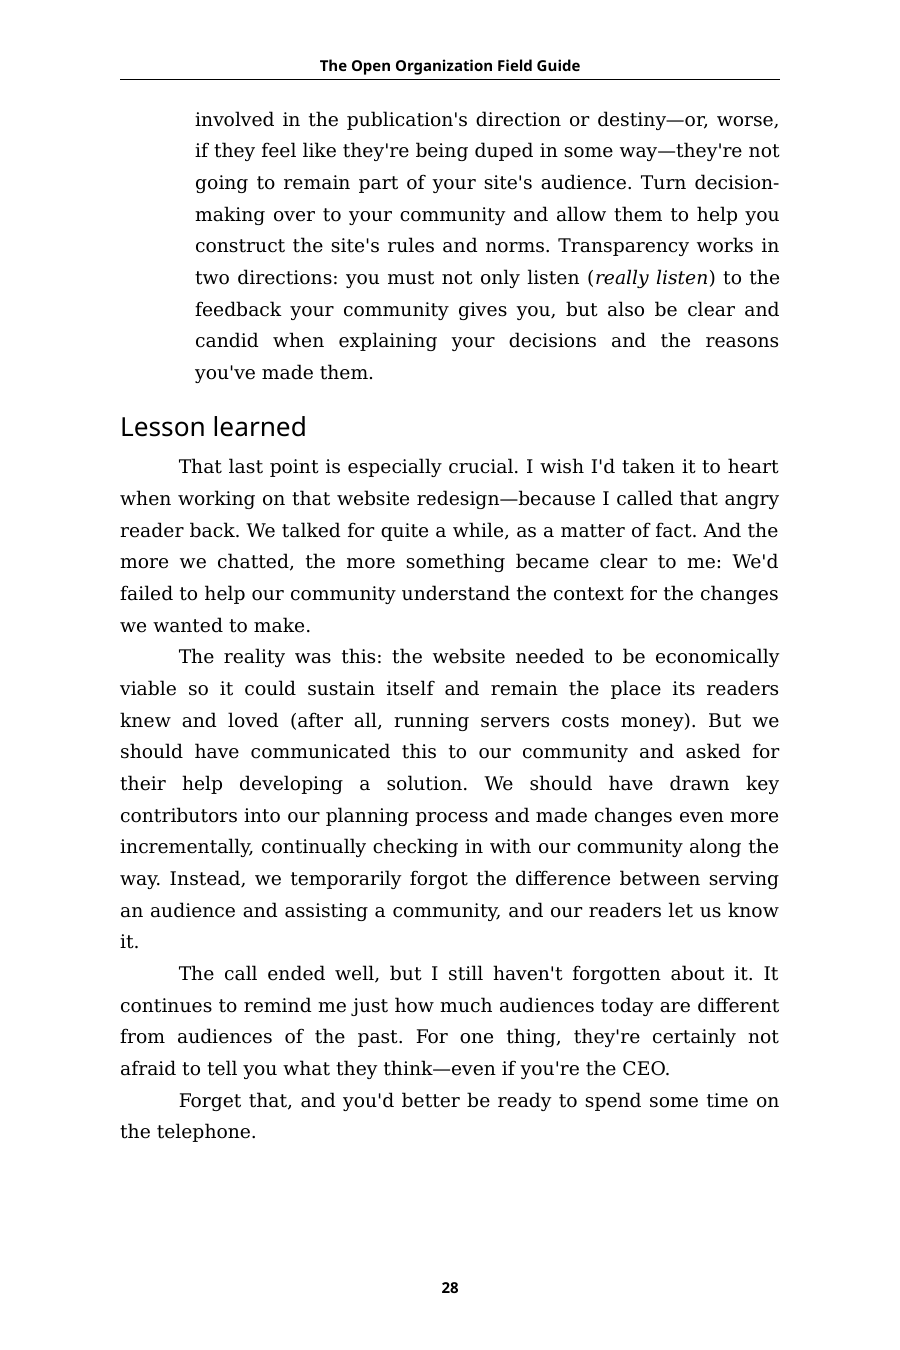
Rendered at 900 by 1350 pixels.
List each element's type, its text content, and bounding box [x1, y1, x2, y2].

list involved in the publication's direction or destiny—or, worse, if they feel like they're being duped in some way—they're not going to remain part of your site's audience. Turn decision-making over to your community and allow them to help you construct the site's rules and norms. Transparency works in two directions: you must not only listen (really listen) to the feedback your community gives you, but also be clear and candid when explaining your decisions and the reasons you've made them. [157, 108, 780, 384]
text The reality was this: the website needed to be economically viable so it could sustain itself and remain the place its readers knew and loved (after all, running servers costs money). But we should have communicated this to our community and asked for their help developing a solution. We should have drawn key contributors into our planning process and made changes even more incrementally, continually checking in with our community along the way. Instead, we temporarily forgot the difference between serving an audience and assisting a community, and our readers let us know it. [120, 646, 780, 953]
text That last point is especially crucial. I wish I'd taken it to heart when working on that website redesign—because I called that angry reader back. We talked for quite a while, as a matter of fact. And the more we chatted, the more something became clear to me: We'd failed to help our community understand the context for the changes we wanted to make. [120, 456, 780, 637]
text Forget that, and you'd better be ready to spend some time on the telephone. [120, 1090, 780, 1143]
subtitle Lesson learned [120, 408, 780, 444]
text The call ended well, but I still haven't forgotten about it. It continues to remind me just how much audiences today are different from audiences of the past. For one thing, they're certainly not afraid to tell you what they think—even if you're the CEO. [120, 963, 780, 1080]
